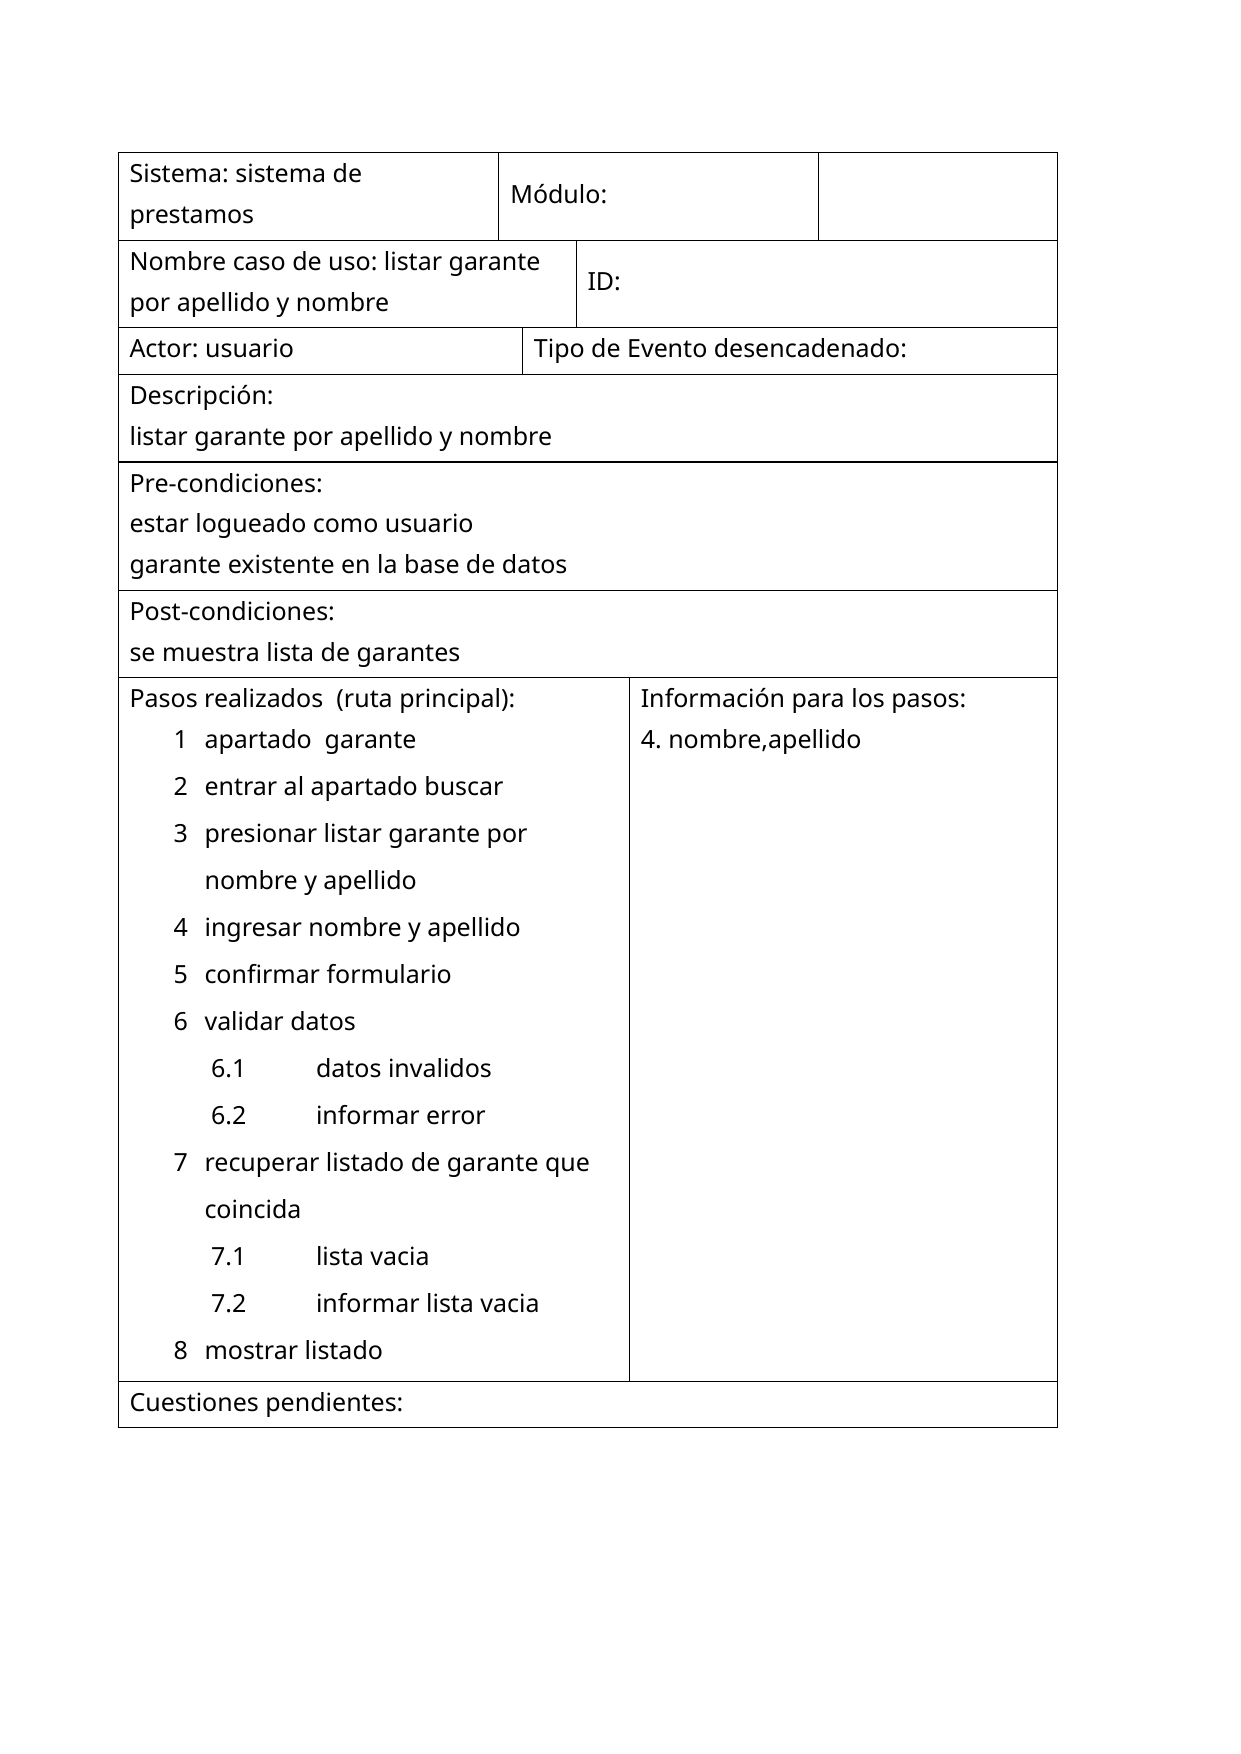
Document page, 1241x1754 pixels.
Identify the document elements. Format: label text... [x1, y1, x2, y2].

table_cell Pre-condiciones: estar logueado como usuario garante existente en la base de datos [119, 463, 1057, 590]
table_cell Descripción: listar garante por apellido y nombre [119, 375, 1057, 461]
table_cell Pasos realizados (ruta principal): apartado garante entrar al apartado buscar presionar listar garante por nombre y apellido ingresar nombre y apellido confirmar formulario validar datos datos invalidos informar error recuperar listado de garante que coincida lista vacia informar lista vacia mostrar listado [119, 678, 629, 1381]
table_header Módulo: [499, 153, 818, 240]
table_cell Nombre caso de uso: listar garante por apellido y nombre [119, 241, 576, 327]
table_cell Información para los pasos: 4. nombre,apellido [630, 678, 1057, 1381]
table_cell ID: [577, 241, 1057, 327]
table_cell Actor: usuario [119, 328, 522, 374]
table_header [819, 153, 1057, 240]
table_cell Post-condiciones: se muestra lista de garantes [119, 591, 1057, 677]
table_cell Cuestiones pendientes: [119, 1382, 1057, 1427]
table_header Sistema: sistema de prestamos [119, 153, 498, 240]
table_cell Tipo de Evento desencadenado: [523, 328, 1057, 374]
